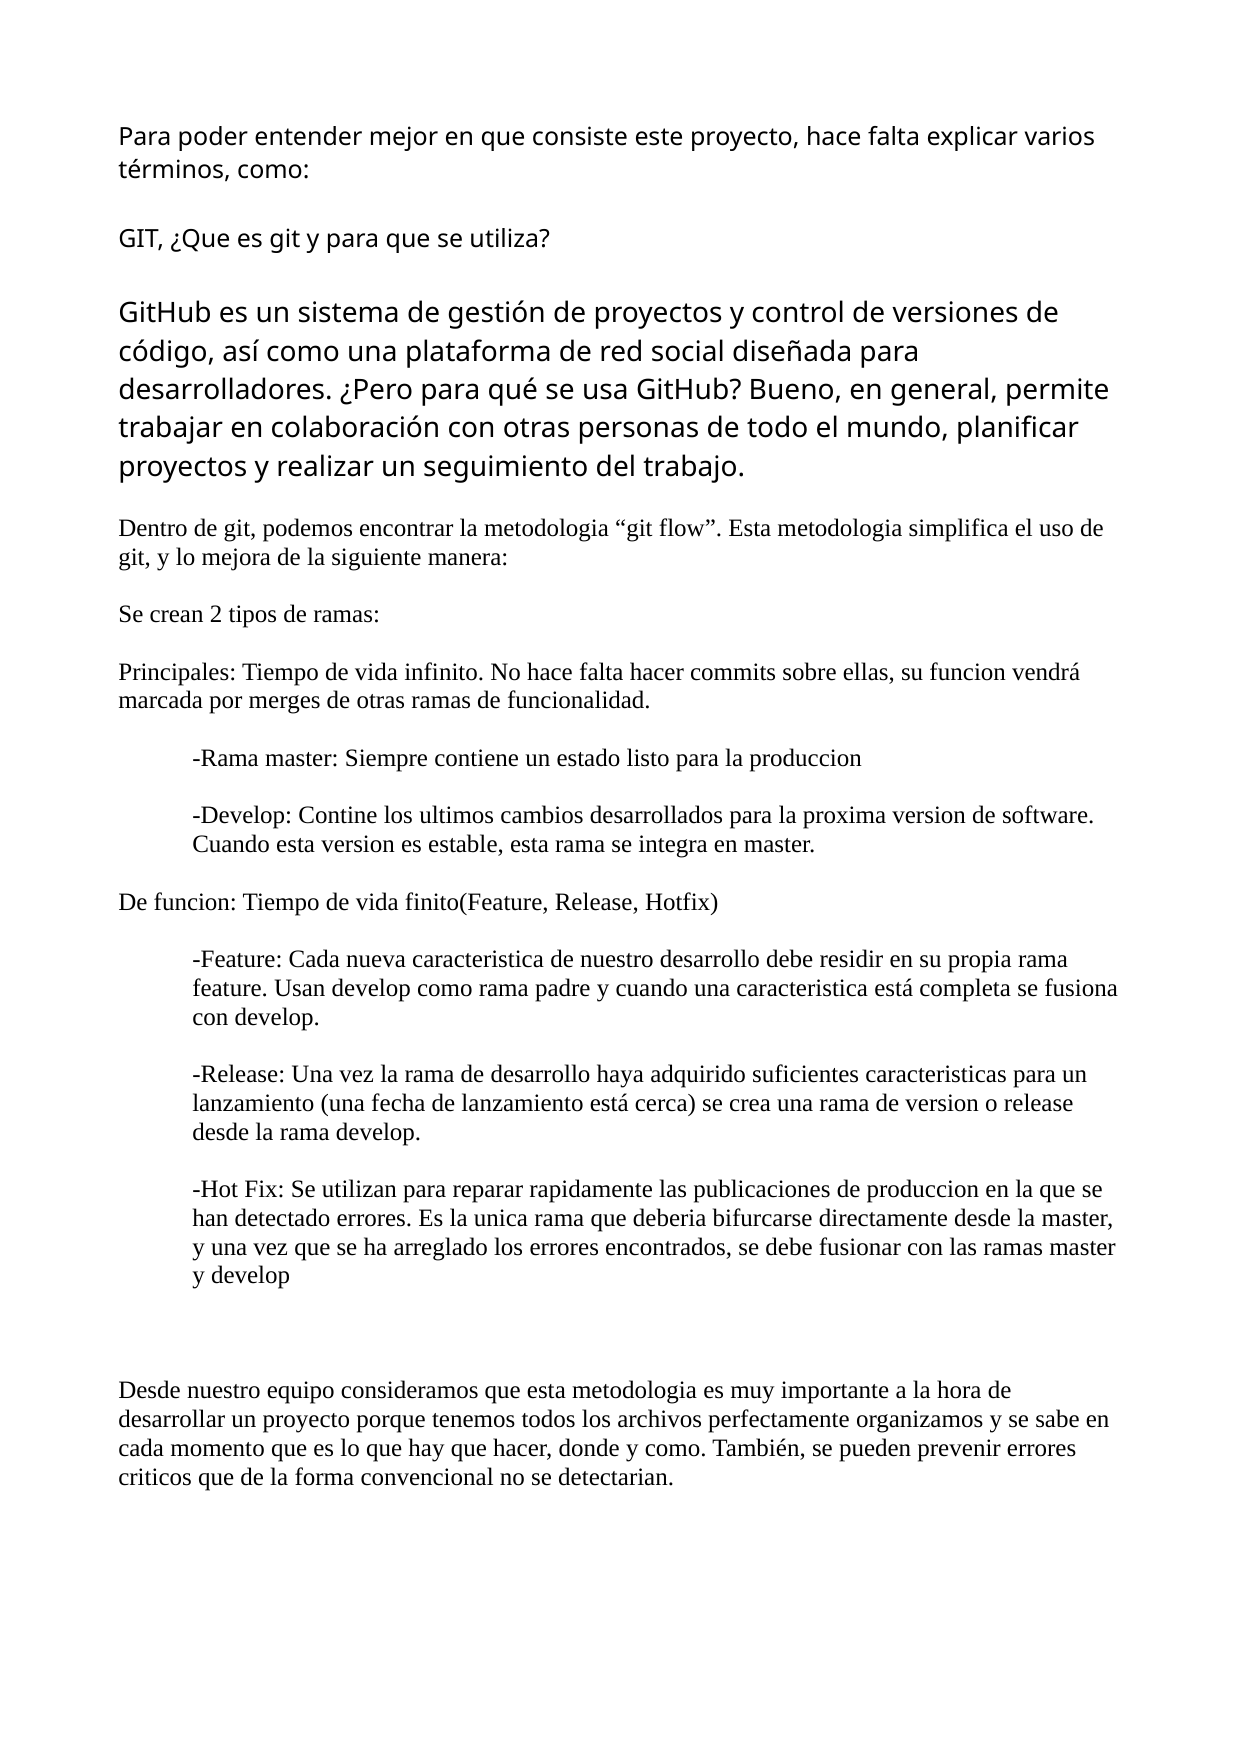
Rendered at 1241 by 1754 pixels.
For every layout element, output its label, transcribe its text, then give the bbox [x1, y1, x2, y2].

text GIT, ¿Que es git y para que se utiliza? [118, 220, 1122, 254]
text Dentro de git, podemos encontrar la metodologia “git flow”. Esta metodologia simplifica el uso de git, y lo mejora de la siguiente manera: [118, 513, 1122, 571]
text Desde nuestro equipo consideramos que esta metodologia es muy importante a la hora de desarrollar un proyecto porque tenemos todos los archivos perfectamente organizamos y se sabe en cada momento que es lo que hay que hacer, donde y como. También, se pueden prevenir errores criticos que de la forma convencional no se detectarian. [118, 1376, 1122, 1491]
text -Hot Fix: Se utilizan para reparar rapidamente las publicaciones de produccion en la que se han detectado errores. Es la unica rama que deberia bifurcarse directamente desde la master, y una vez que se ha arreglado los errores encontrados, se debe fusionar con las ramas master y develop [118, 1174, 1122, 1289]
text -Develop: Contine los ultimos cambios desarrollados para la proxima version de software. Cuando esta version es estable, esta rama se integra en master. [118, 801, 1122, 858]
text -Rama master: Siempre contiene un estado listo para la produccion [118, 743, 1122, 772]
text Principales: Tiempo de vida infinito. No hace falta hacer commits sobre ellas, su funcion vendrá marcada por merges de otras ramas de funcionalidad. [118, 657, 1122, 714]
text Se crean 2 tipos de ramas: [118, 599, 1122, 628]
text GitHub es un sistema de gestión de proyectos y control de versiones de código, así como una plataforma de red social diseñada para desarrolladores. ¿Pero para qué se usa GitHub? Bueno, en general, permite trabajar en colaboración con otras personas de todo el mundo, planificar proyectos y realizar un seguimiento del trabajo. [118, 293, 1122, 484]
text Para poder entender mejor en que consiste este proyecto, hace falta explicar varios términos, como: [118, 118, 1122, 186]
text -Feature: Cada nueva caracteristica de nuestro desarrollo debe residir en su propia rama feature. Usan develop como rama padre y cuando una caracteristica está completa se fusiona con develop. [118, 944, 1122, 1031]
text -Release: Una vez la rama de desarrollo haya adquirido suficientes caracteristicas para un lanzamiento (una fecha de lanzamiento está cerca) se crea una rama de version o release desde la rama develop. [118, 1059, 1122, 1146]
text De funcion: Tiempo de vida finito(Feature, Release, Hotfix) [118, 887, 1122, 916]
